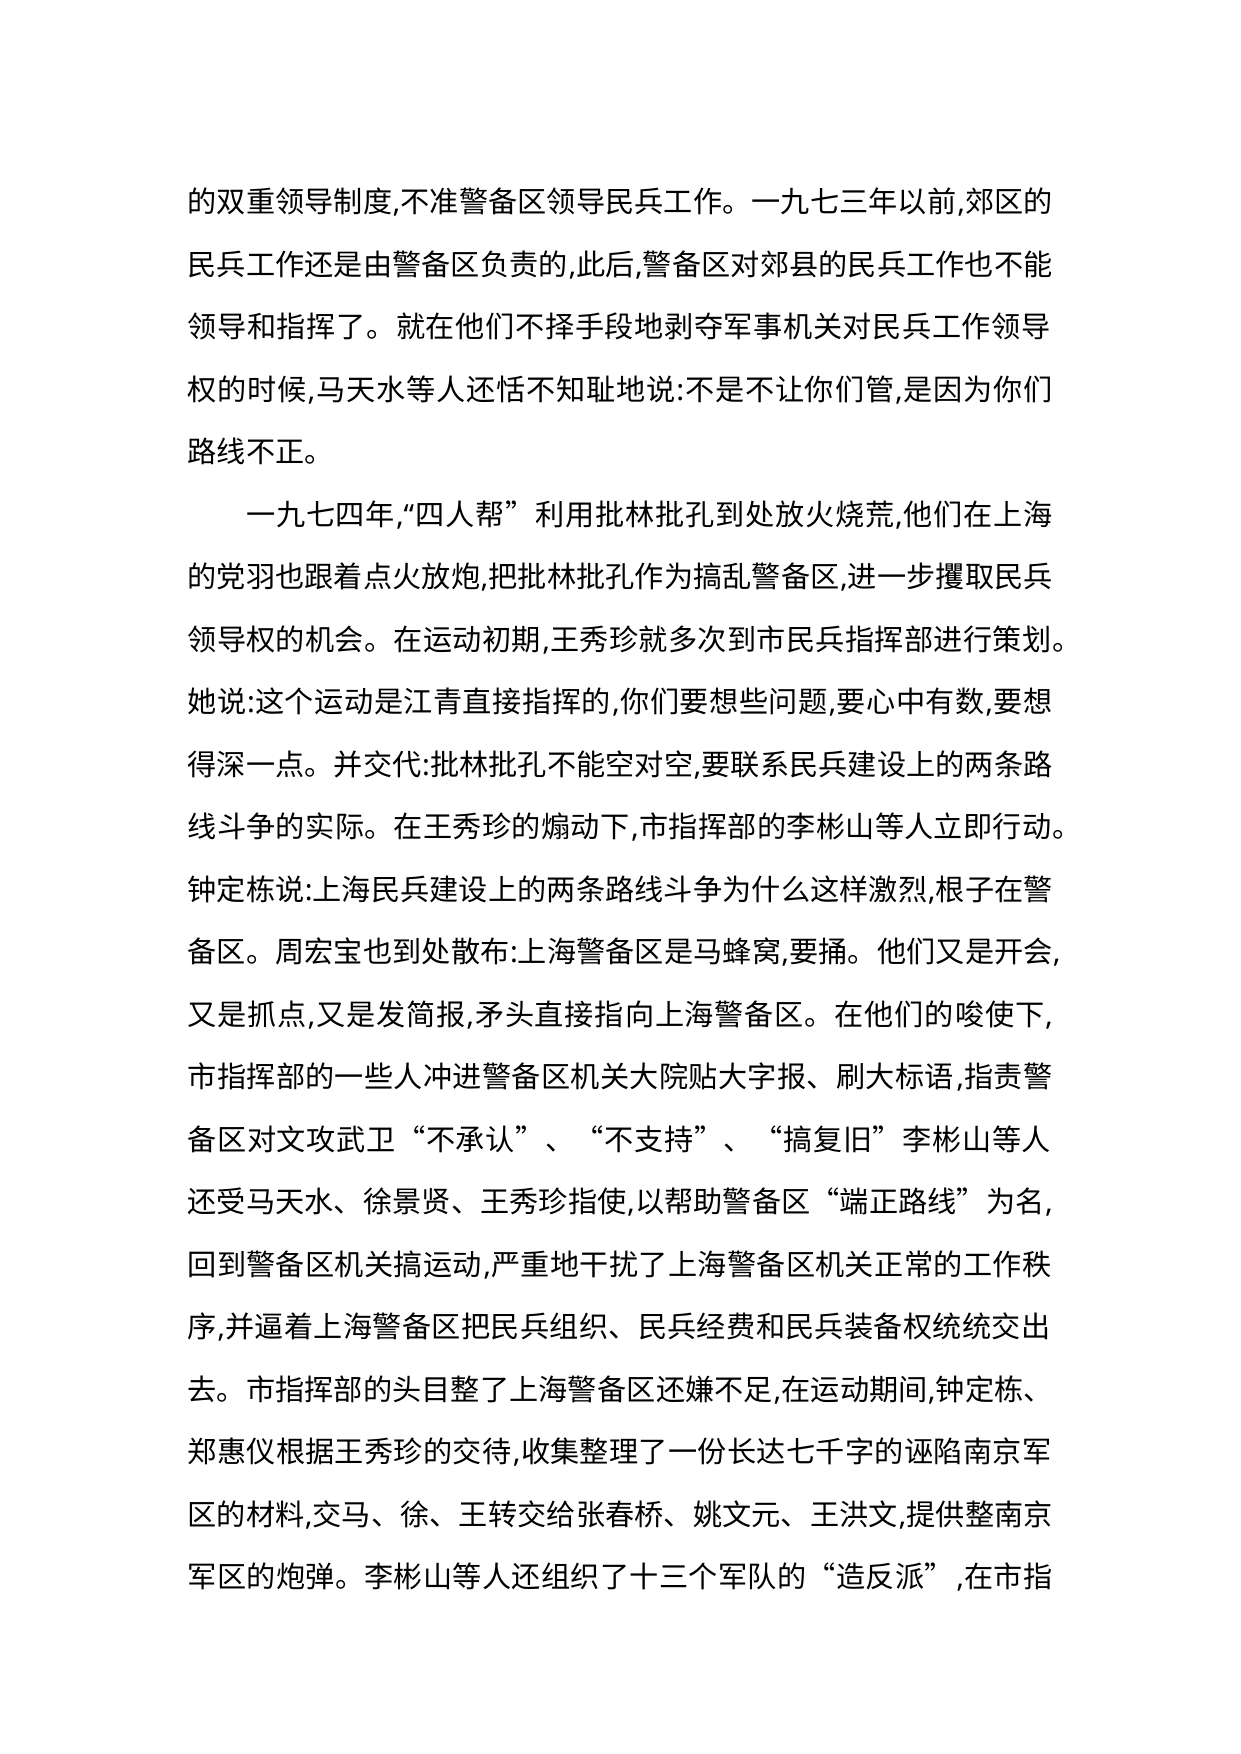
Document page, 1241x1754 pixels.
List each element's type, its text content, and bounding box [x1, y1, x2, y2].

text 一九七四年,“四人帮”利用批林批孔到处放火烧荒,他们在上海的党羽也跟着点火放炮,把批林批孔作为搞乱警备区,进一步攫取民兵领导权的机会。在运动初期,王秀珍就多次到市民兵指挥部进行策划。她说:这个运动是江青直接指挥的,你们要想些问题,要心中有数,要想得深一点。并交代:批林批孔不能空对空,要联系民兵建设上的两条路线斗争的实际。在王秀珍的煽动下,市指挥部的李彬山等人立即行动。钟定栋说:上海民兵建设上的两条路线斗争为什么这样激烈,根子在警备区。周宏宝也到处散布:上海警备区是马蜂窝,要捅。他们又是开会,又是抓点,又是发简报,矛头直接指向上海警备区。在他们的唆使下,市指挥部的一些人冲进警备区机关大院贴大字报、刷大标语,指责警备区对文攻武卫“不承认”、“不支持”、“搞复旧”李彬山等人还受马天水、徐景贤、王秀珍指使,以帮助警备区“端正路线”为名,回到警备区机关搞运动,严重地干扰了上海警备区机关正常的工作秩序,并逼着上海警备区把民兵组织、民兵经费和民兵装备权统统交出去。市指挥部的头目整了上海警备区还嫌不足,在运动期间,钟定栋、郑惠仪根据王秀珍的交待,收集整理了一份长达七千字的诬陷南京军区的材料,交马、徐、王转交给张春桥、姚文元、王洪文,提供整南京军区的炮弹。李彬山等人还组织了十三个军队的“造反派”,在市指挥部集中,策划到南京军区送大字报的具体办法,把反军乱军的鬼火烧到南京军区。在同年九月总参召开的民兵组训会议上,吴立义又大发其难,收集整理了一份有关领导同志对“第二武装”不同看法的材料,交给张春桥、王洪文。张、王看后,利用到会接见的机会,大整中央军委和总部的领导同志。 [187, 471, 1053, 1596]
text 的双重领导制度,不准警备区领导民兵工作。一九七三年以前,郊区的民兵工作还是由警备区负责的,此后,警备区对郊县的民兵工作也不能领导和指挥了。就在他们不择手段地剥夺军事机关对民兵工作领导权的时候,马天水等人还恬不知耻地说:不是不让你们管,是因为你们路线不正。 [187, 158, 1053, 471]
